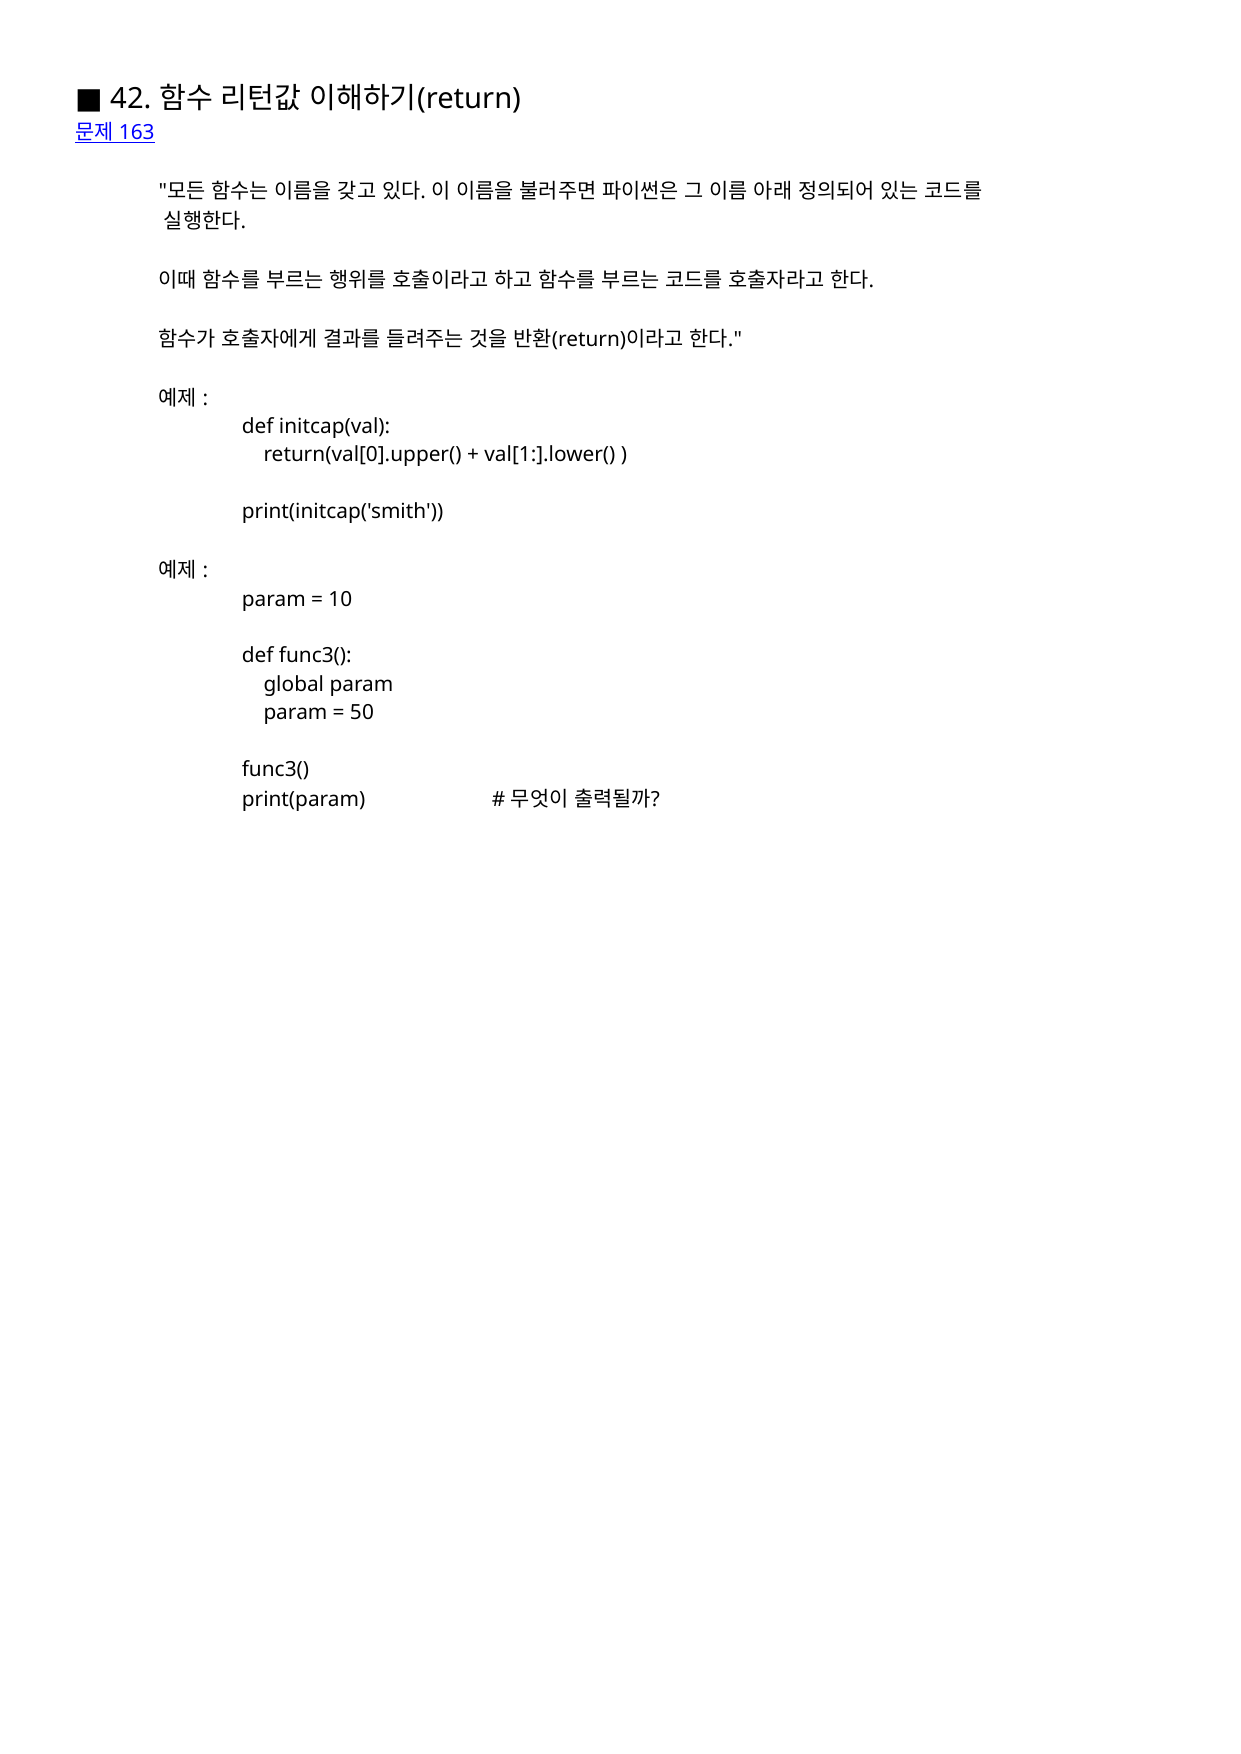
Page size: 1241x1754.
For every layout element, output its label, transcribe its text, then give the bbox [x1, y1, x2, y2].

subtitle ■ 42. 함수 리턴값 이해하기(return) [75, 75, 1165, 117]
text 문제 163 [75, 117, 1165, 146]
text print(initcap('smith')) [75, 496, 1165, 525]
text def func3(): [75, 641, 1165, 669]
text 함수가 호출자에게 결과를 들려주는 것을 반환(return)이라고 한다." [75, 322, 1165, 352]
text func3() [75, 754, 1165, 783]
text 이때 함수를 부르는 행위를 호출이라고 하고 함수를 부르는 코드를 호출자라고 한다. [75, 263, 1165, 294]
text 예제 : [75, 553, 1165, 584]
text global param [75, 669, 1165, 697]
text def initcap(val): [75, 411, 1165, 439]
text 예제 : [75, 381, 1165, 411]
text "모든 함수는 이름을 갖고 있다. 이 이름을 불러주면 파이썬은 그 이름 아래 정의되어 있는 코드를 [75, 174, 1165, 204]
text param = 50 [75, 697, 1165, 726]
text return(val[0].upper() + val[1:].lower() ) [75, 439, 1165, 468]
text param = 10 [75, 584, 1165, 612]
text 실행한다. [75, 204, 1165, 235]
text print(param) # 무엇이 출력될까? [75, 783, 1165, 813]
